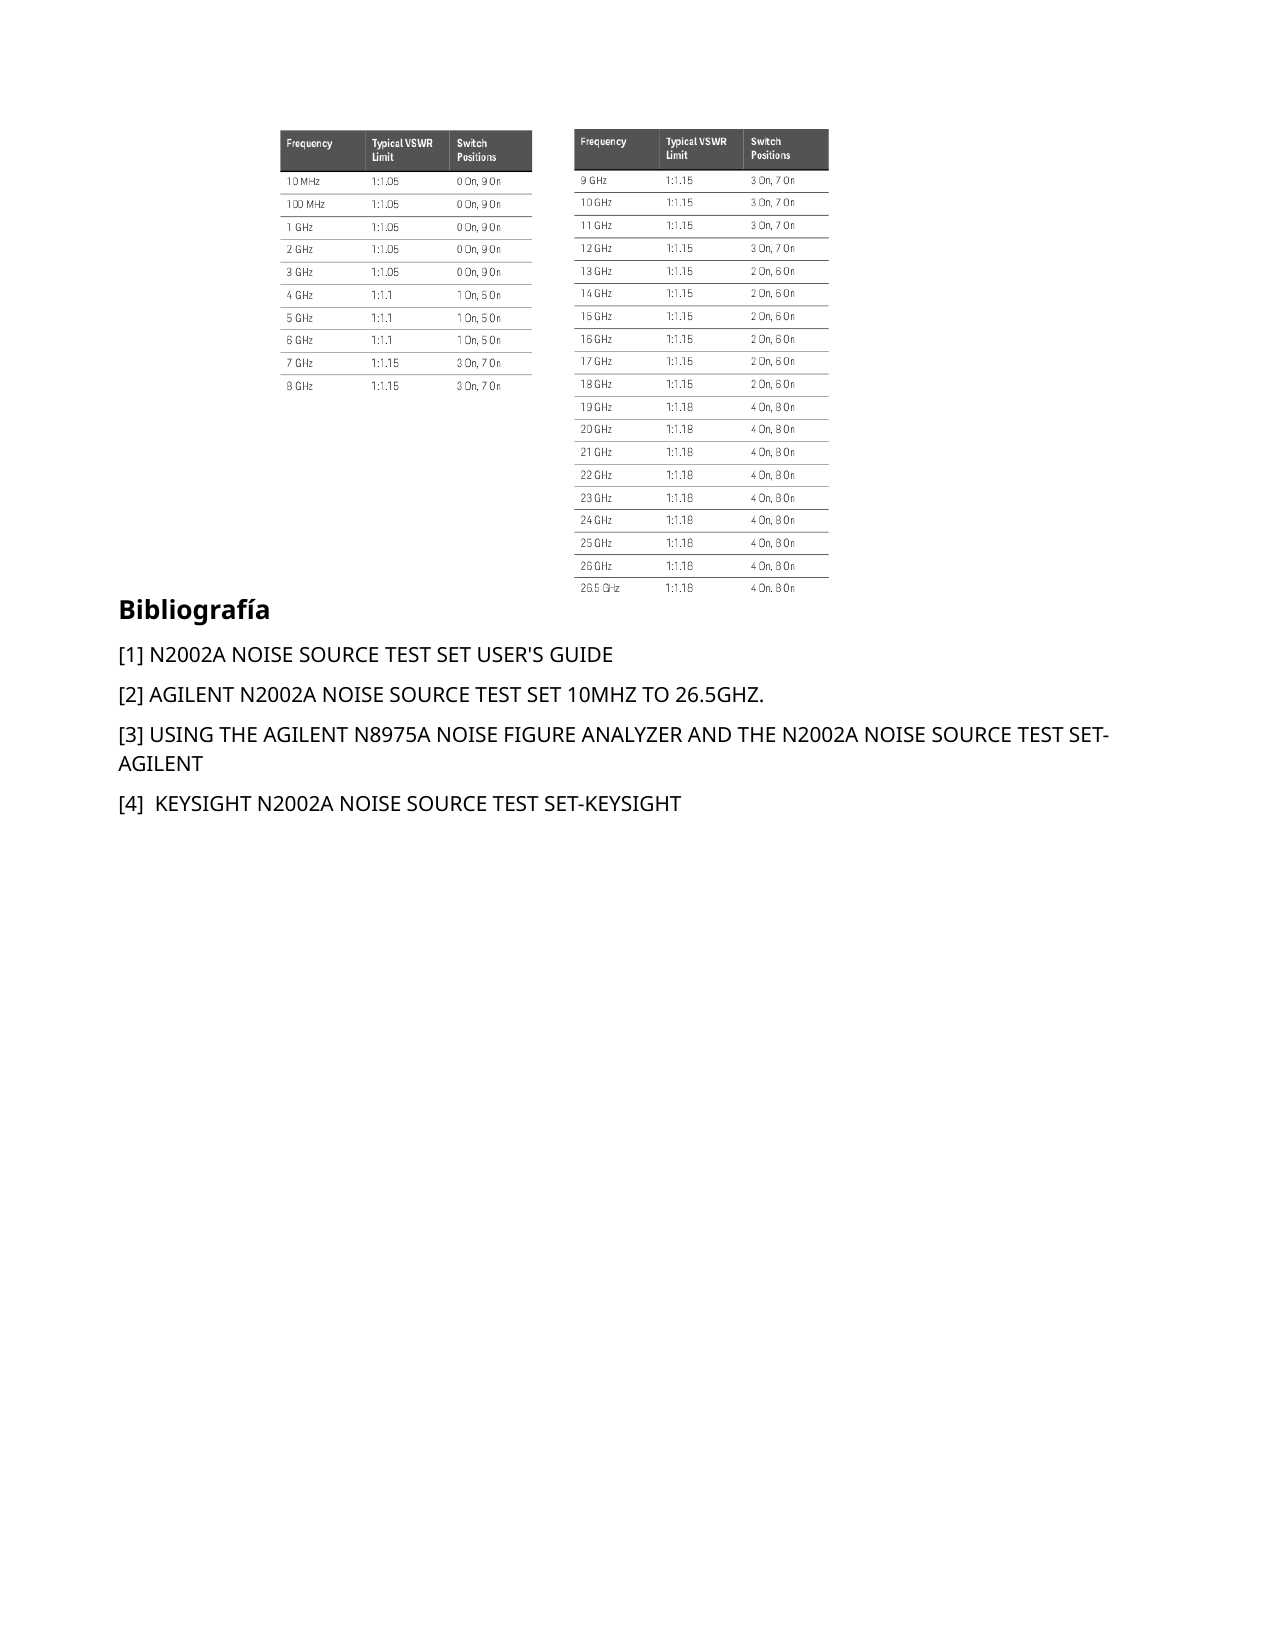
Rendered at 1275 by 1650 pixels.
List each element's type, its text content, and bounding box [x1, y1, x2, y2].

subtitle Bibliografía [118, 118, 1157, 627]
text [1] N2002A NOISE SOURCE TEST SET USER'S GUIDE [118, 640, 1157, 668]
text [4] KEYSIGHT N2002A NOISE SOURCE TEST SET-KEYSIGHT [118, 789, 1157, 817]
text [2] AGILENT N2002A NOISE SOURCE TEST SET 10MHZ TO 26.5GHZ. [118, 680, 1157, 708]
text [3] USING THE AGILENT N8975A NOISE FIGURE ANALYZER AND THE N2002A NOISE SOURCE TEST SET-AGILENT [118, 720, 1157, 777]
picture [392, 124, 533, 406]
picture [694, 129, 833, 592]
